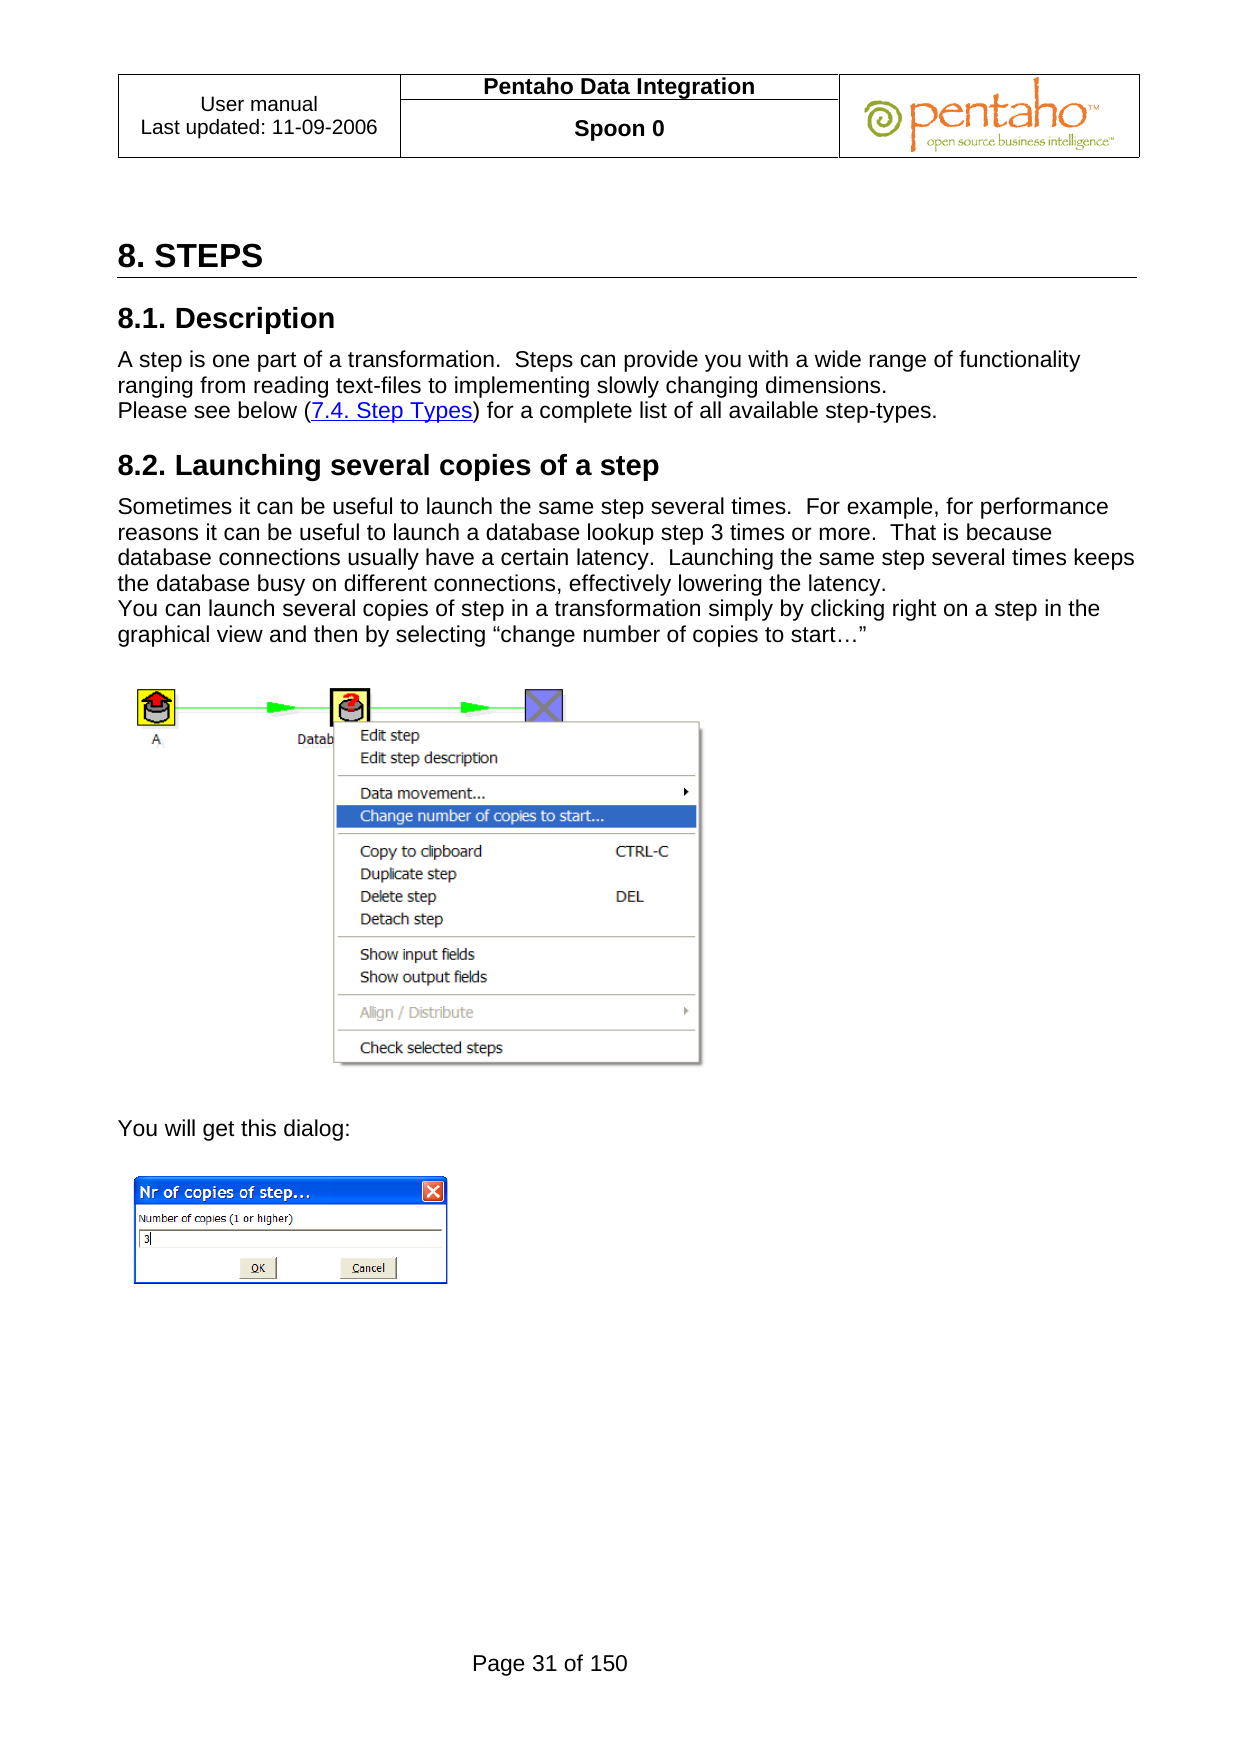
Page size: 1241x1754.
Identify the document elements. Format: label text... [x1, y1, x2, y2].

text A step is one part of a transformation. Steps can provide you with a wide range of functionality ranging from reading text-files to implementing slowly changing dimensions. [117, 347, 1137, 398]
text You will get this dialog: [117, 1116, 1137, 1142]
text Sometimes it can be useful to launch the same step several times. For example, for performance reasons it can be useful to launch a database lookup step 3 times or more. That is because database connections usually have a certain latency. Launching the same step several times keeps the database busy on different connections, effectively lowering the latency. [117, 494, 1137, 596]
text You can launch several copies of step in a transformation simply by clicking right on a step in the graphical view and then by selecting “change number of copies to start…” [117, 596, 1137, 647]
subtitle Steps [117, 238, 1137, 277]
picture [133, 1176, 448, 1284]
subtitle Description [117, 302, 1137, 334]
subtitle Launching several copies of a step [117, 449, 1137, 481]
text Please see below (7.4. Step Types) for a complete list of all available step-types. [117, 398, 1137, 424]
